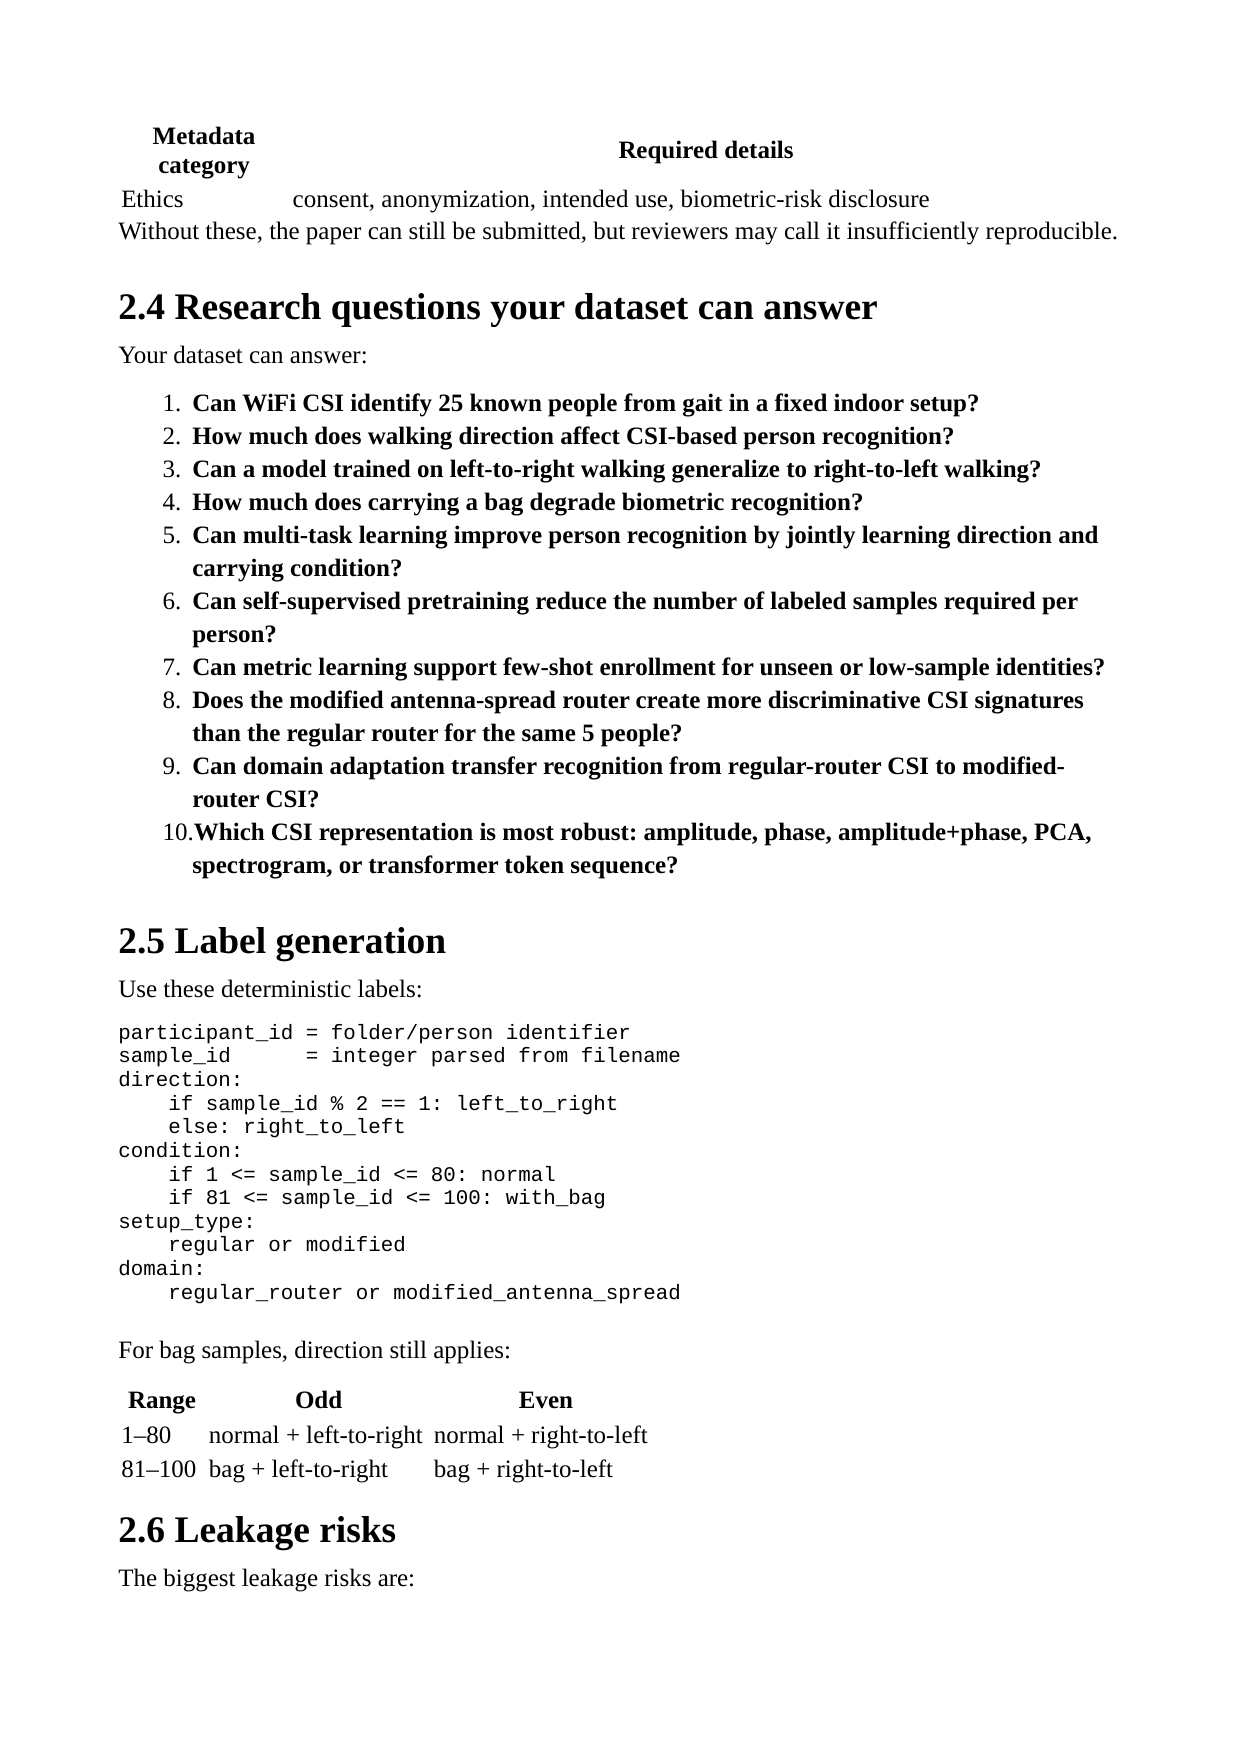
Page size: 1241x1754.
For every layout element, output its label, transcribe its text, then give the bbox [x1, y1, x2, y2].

list How much does carrying a bag degrade biometric recognition? [162, 487, 1122, 516]
list Can a model trained on left-to-right walking generalize to right-to-left walking? [162, 454, 1122, 482]
list Which CSI representation is most robust: amplitude, phase, amplitude+phase, PCA, spectrogram, or transformer token sequence? [162, 817, 1122, 879]
table_cell 81–100 [118, 1452, 206, 1486]
text Your dataset can answer: [118, 340, 1122, 369]
table_header Even [431, 1383, 661, 1417]
subtitle 2.6 Leakage risks [118, 1507, 1122, 1550]
text domain: [118, 1258, 1122, 1282]
table_cell normal + left-to-right [206, 1417, 431, 1452]
text regular_router or modified_antenna_spread [118, 1282, 1122, 1305]
text else: right_to_left [118, 1116, 1122, 1140]
table_cell bag + left-to-right [206, 1452, 431, 1486]
subtitle 2.5 Label generation [118, 918, 1122, 962]
list Can domain adaptation transfer recognition from regular-router CSI to modified-router CSI? [162, 751, 1122, 813]
text regular or modified [118, 1234, 1122, 1258]
table_header Metadata category [118, 118, 289, 181]
text For bag samples, direction still applies: [118, 1335, 1122, 1364]
text if sample_id % 2 == 1: left_to_right [118, 1093, 1122, 1116]
list Can WiFi CSI identify 25 known people from gait in a fixed indoor setup? [162, 388, 1122, 416]
list Can multi-task learning improve person recognition by jointly learning direction and carrying condition? [162, 520, 1122, 582]
table_header Required details [290, 118, 1122, 181]
text if 81 <= sample_id <= 100: with_bag [118, 1187, 1122, 1211]
text The biggest leakage risks are: [118, 1563, 1122, 1591]
table_header Odd [206, 1383, 431, 1417]
list Can self-supervised pretraining reduce the number of labeled samples required per person? [162, 586, 1122, 648]
text sample_id = integer parsed from filename [118, 1045, 1122, 1069]
subtitle 2.4 Research questions your dataset can answer [118, 284, 1122, 328]
table_cell consent, anonymization, intended use, biometric-risk disclosure [290, 181, 1122, 216]
list Can metric learning support few-shot enrollment for unseen or low-sample identities? [162, 652, 1122, 681]
table_cell Ethics [118, 181, 289, 216]
table_cell 1–80 [118, 1417, 206, 1452]
table_cell normal + right-to-left [431, 1417, 661, 1452]
text Without these, the paper can still be submitted, but reviewers may call it insufficiently reproducible. [118, 216, 1122, 245]
list Does the modified antenna-spread router create more discriminative CSI signatures than the regular router for the same 5 people? [162, 685, 1122, 747]
text setup_type: [118, 1211, 1122, 1234]
list How much does walking direction affect CSI-based person recognition? [162, 421, 1122, 449]
text Use these deterministic labels: [118, 974, 1122, 1003]
text participant_id = folder/person identifier [118, 1022, 1122, 1045]
table_header Range [118, 1383, 206, 1417]
text if 1 <= sample_id <= 80: normal [118, 1163, 1122, 1187]
text condition: [118, 1140, 1122, 1163]
text direction: [118, 1069, 1122, 1093]
table_cell bag + right-to-left [431, 1452, 661, 1486]
